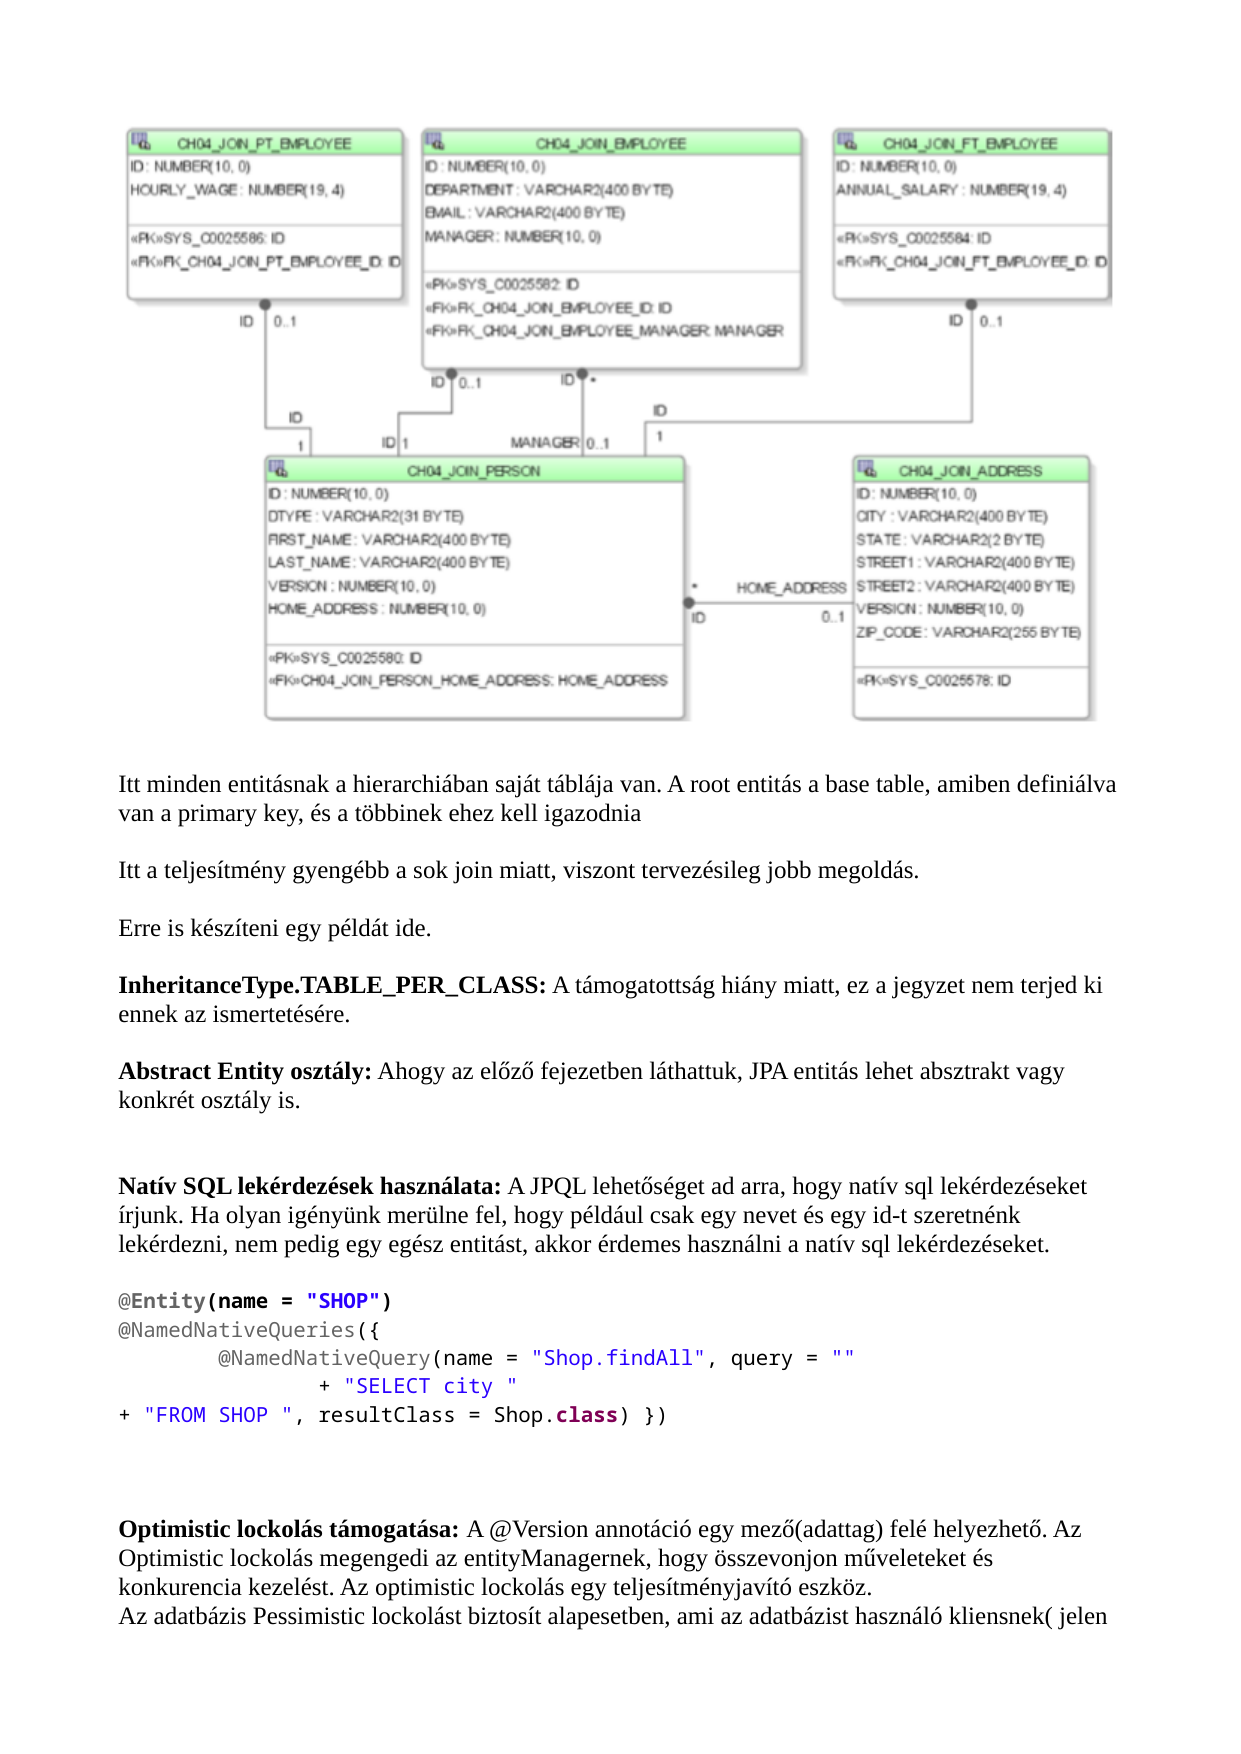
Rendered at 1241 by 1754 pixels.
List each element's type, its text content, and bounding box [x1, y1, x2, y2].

text Az adatbázis Pessimistic lockolást biztosít alapesetben, ami az adatbázist használó kliensnek( jelen [118, 1601, 1122, 1629]
text + "FROM SHOP ", resultClass = Shop.class) }) [118, 1400, 1122, 1428]
text Erre is készíteni egy példát ide. [118, 913, 1122, 941]
text @Entity(name = "SHOP") [118, 1286, 1122, 1315]
text Itt minden entitásnak a hierarchiában saját táblája van. A root entitás a base table, amiben definiálva van a primary key, és a többinek ehez kell igazodnia [118, 769, 1122, 826]
picture [118, 118, 1123, 741]
text Natív SQL lekérdezések használata: A JPQL lehetőséget ad arra, hogy natív sql lekérdezéseket írjunk. Ha olyan igényünk merülne fel, hogy például csak egy nevet és egy id-t szeretnénk lekérdezni, nem pedig egy egész entitást, akkor érdemes használni a natív sql lekérdezéseket. [118, 1171, 1122, 1258]
text @NamedNativeQueries({ [118, 1315, 1122, 1343]
text InheritanceType.TABLE_PER_CLASS: A támogatottság hiány miatt, ez a jegyzet nem terjed ki ennek az ismertetésére. [118, 970, 1122, 1028]
text + "SELECT city " [118, 1372, 1122, 1400]
text Itt a teljesítmény gyengébb a sok join miatt, viszont tervezésileg jobb megoldás. [118, 855, 1122, 884]
text @NamedNativeQuery(name = "Shop.findAll", query = "" [118, 1343, 1122, 1372]
text Optimistic lockolás támogatása: A @Version annotáció egy mező(adattag) felé helyezhető. Az Optimistic lockolás megengedi az entityManagernek, hogy összevonjon műveleteket és konkurencia kezelést. Az optimistic lockolás egy teljesítményjavító eszköz. [118, 1514, 1122, 1601]
text Abstract Entity osztály: Ahogy az előző fejezetben láthattuk, JPA entitás lehet absztrakt vagy konkrét osztály is. [118, 1056, 1122, 1114]
